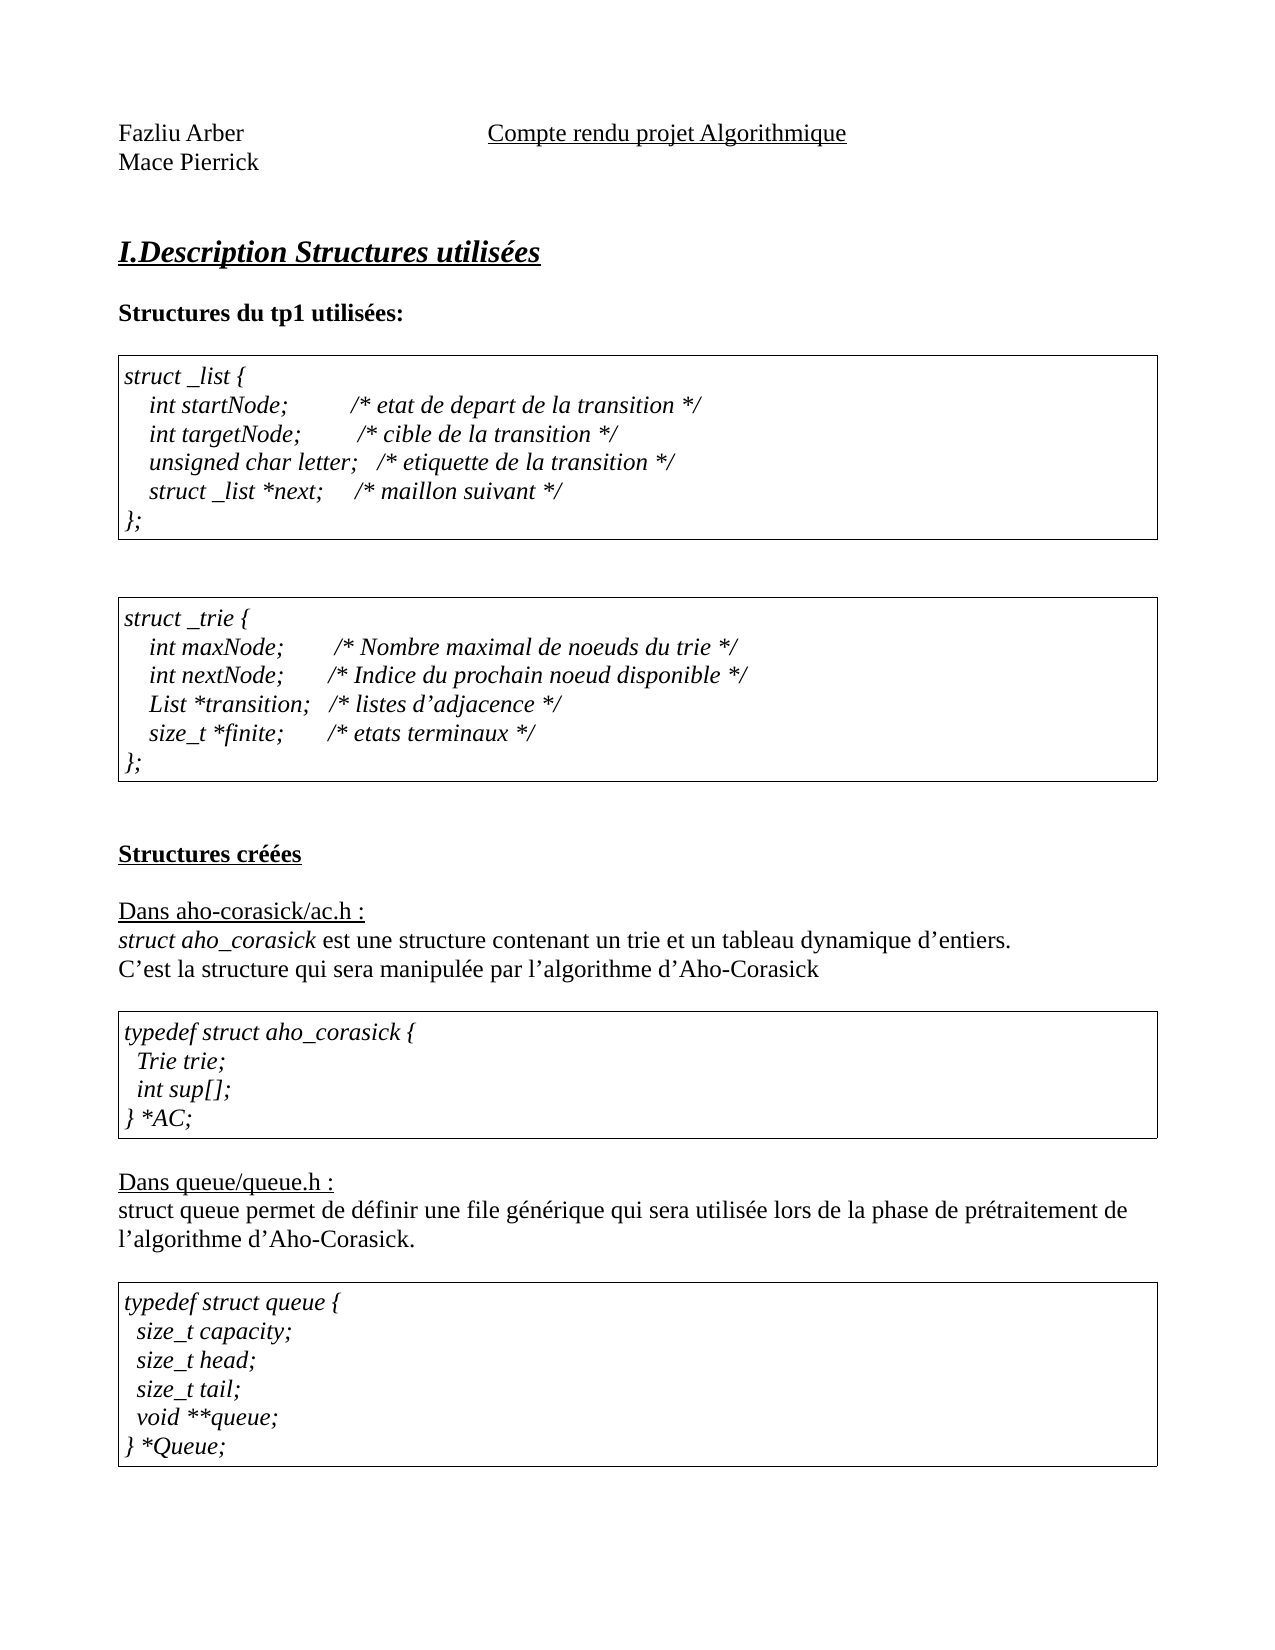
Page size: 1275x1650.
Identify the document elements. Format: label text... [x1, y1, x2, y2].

text Mace Pierrick [118, 147, 1157, 176]
text struct aho_corasick est une structure contenant un trie et un tableau dynamique d’entiers. [118, 925, 1157, 954]
table_header typedef struct queue { size_t capacity; size_t head; size_t tail; void **queue; } *Queue; [119, 1283, 1157, 1466]
text C’est la structure qui sera manipulée par l’algorithme d’Aho-Corasick [118, 954, 1157, 982]
text Structures créées [118, 839, 1157, 867]
text Structures du tp1 utilisées: [118, 298, 1157, 327]
table_header typedef struct aho_corasick { Trie trie; int sup[]; } *AC; [119, 1012, 1157, 1138]
text Dans queue/queue.h : [118, 1167, 1157, 1195]
text Dans aho-corasick/ac.h : [118, 896, 1157, 925]
text Fazliu Arber Compte rendu projet Algorithmique [118, 118, 1157, 147]
text struct queue permet de définir une file générique qui sera utilisée lors de la phase de prétraitement de l’algorithme d’Aho-Corasick. [118, 1195, 1157, 1253]
table_header struct _list { int startNode; /* etat de depart de la transition */ int targetNode; /* cible de la transition */ unsigned char letter; /* etiquette de la transition */ struct _list *next; /* maillon suivant */ }; [119, 356, 1157, 539]
table_header struct _trie { int maxNode; /* Nombre maximal de noeuds du trie */ int nextNode; /* Indice du prochain noeud disponible */ List *transition; /* listes d’adjacence */ size_t *finite; /* etats terminaux */ }; [119, 598, 1157, 781]
text I.Description Structures utilisées [118, 233, 1157, 269]
